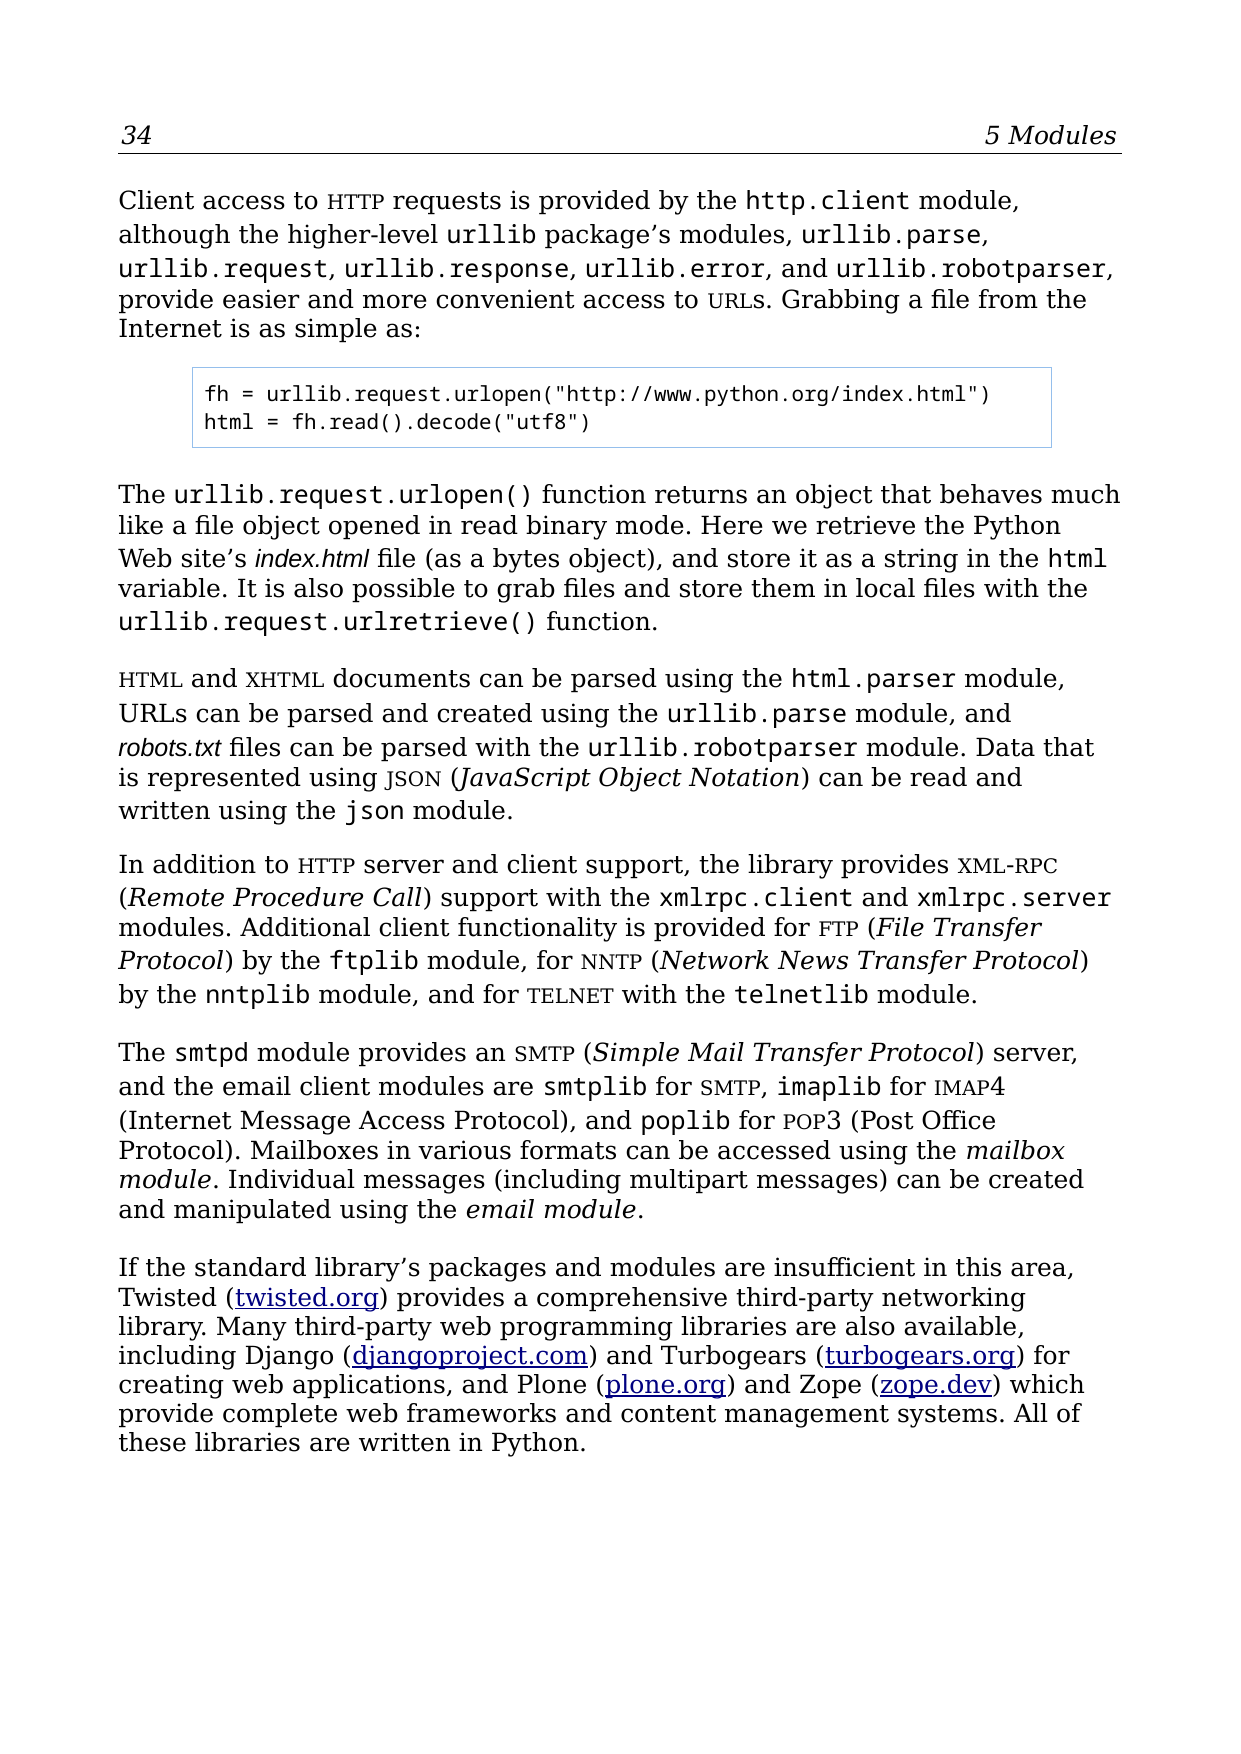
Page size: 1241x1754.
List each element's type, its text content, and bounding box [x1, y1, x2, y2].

text fh = urllib.request.urlopen("http://www.python.org/index.html") [193, 368, 1051, 395]
text If the standard library’s packages and modules are insufficient in this area, Twisted (twisted.org) provides a comprehensive third-party networking library. Many third-party web programming libraries are also available, including Django (djangoproject.com) and Turbogears (turbogears.org) for creating web applications, and Plone (plone.org) and Zope (zope.dev) which provide complete web frameworks and content management systems. All of these libraries are written in Python. [118, 1253, 1122, 1458]
text html and xhtml documents can be parsed using the html.parser module, URLs can be parsed and created using the urllib.parse module, and robots.txt files can be parsed with the urllib.robotparser module. Data that is represented using json (JavaScript Object Notation) can be read and written using the json module. [118, 661, 1122, 827]
text The smtpd module provides an smtp (Simple Mail Transfer Protocol) server, and the email client modules are smtplib for smtp, imaplib for imap4 (Internet Message Access Protocol), and poplib for pop3 (Post Office Protocol). Mailboxes in various formats can be accessed using the mailbox module. Individual messages (including multipart messages) can be created and manipulated using the email module. [118, 1034, 1122, 1224]
text In addition to http server and client support, the library provides xml-rpc (Remote Procedure Call) support with the xmlrpc.client and xmlrpc.server modules. Additional client functionality is provided for ftp (File Transfer Protocol) by the ftplib module, for nntp (Network News Transfer Protocol) by the nntplib module, and for telnet with the telnetlib module. [118, 850, 1122, 1011]
text The urllib.request.urlopen() function returns an object that behaves much like a file object opened in read binary mode. Here we retrieve the Python Web site’s index.html file (as a bytes object), and store it as a string in the html variable. It is also possible to grab files and store them in local files with the urllib.request.urlretrieve() function. [118, 477, 1122, 637]
text html = fh.read().decode("utf8") [193, 395, 1051, 447]
text Client access to http requests is provided by the http.client module, although the higher-level urllib package’s modules, urllib.parse, urllib.request, urllib.response, urllib.error, and urllib.robotparser, provide easier and more convenient access to urls. Grabbing a file from the Internet is as simple as: [118, 183, 1122, 343]
